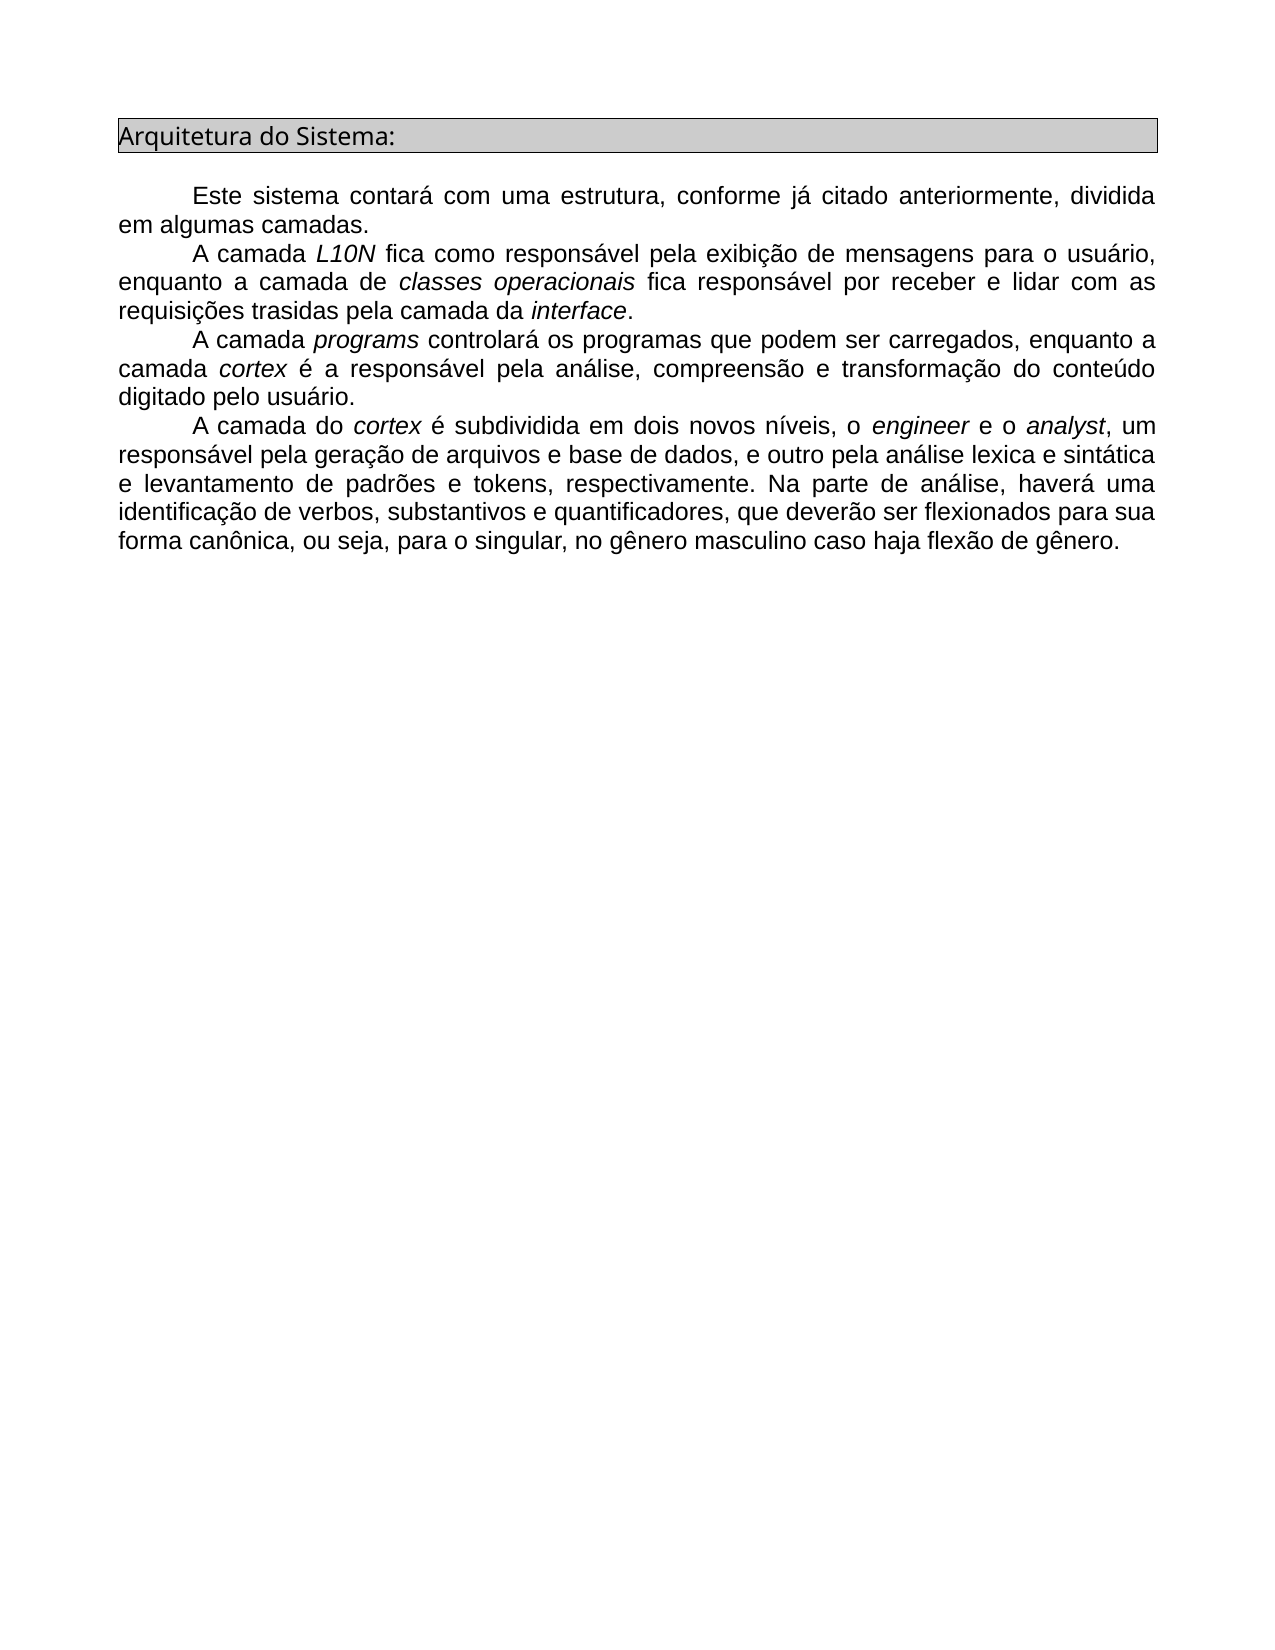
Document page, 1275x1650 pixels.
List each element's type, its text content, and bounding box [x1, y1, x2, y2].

text Este sistema contará com uma estrutura, conforme já citado anteriormente, dividida em algumas camadas. [118, 181, 1157, 239]
text A camada programs controlará os programas que podem ser carregados, enquanto a camada cortex é a responsável pela análise, compreensão e transformação do conteúdo digitado pelo usuário. [118, 325, 1157, 411]
text A camada L10N fica como responsável pela exibição de mensagens para o usuário, enquanto a camada de classes operacionais fica responsável por receber e lidar com as requisições trasidas pela camada da interface. [118, 239, 1157, 325]
text A camada do cortex é subdividida em dois novos níveis, o engineer e o analyst, um responsável pela geração de arquivos e base de dados, e outro pela análise lexica e sintática e levantamento de padrões e tokens, respectivamente. Na parte de análise, haverá uma identificação de verbos, substantivos e quantificadores, que deverão ser flexionados para sua forma canônica, ou seja, para o singular, no gênero masculino caso haja flexão de gênero. [118, 411, 1157, 555]
